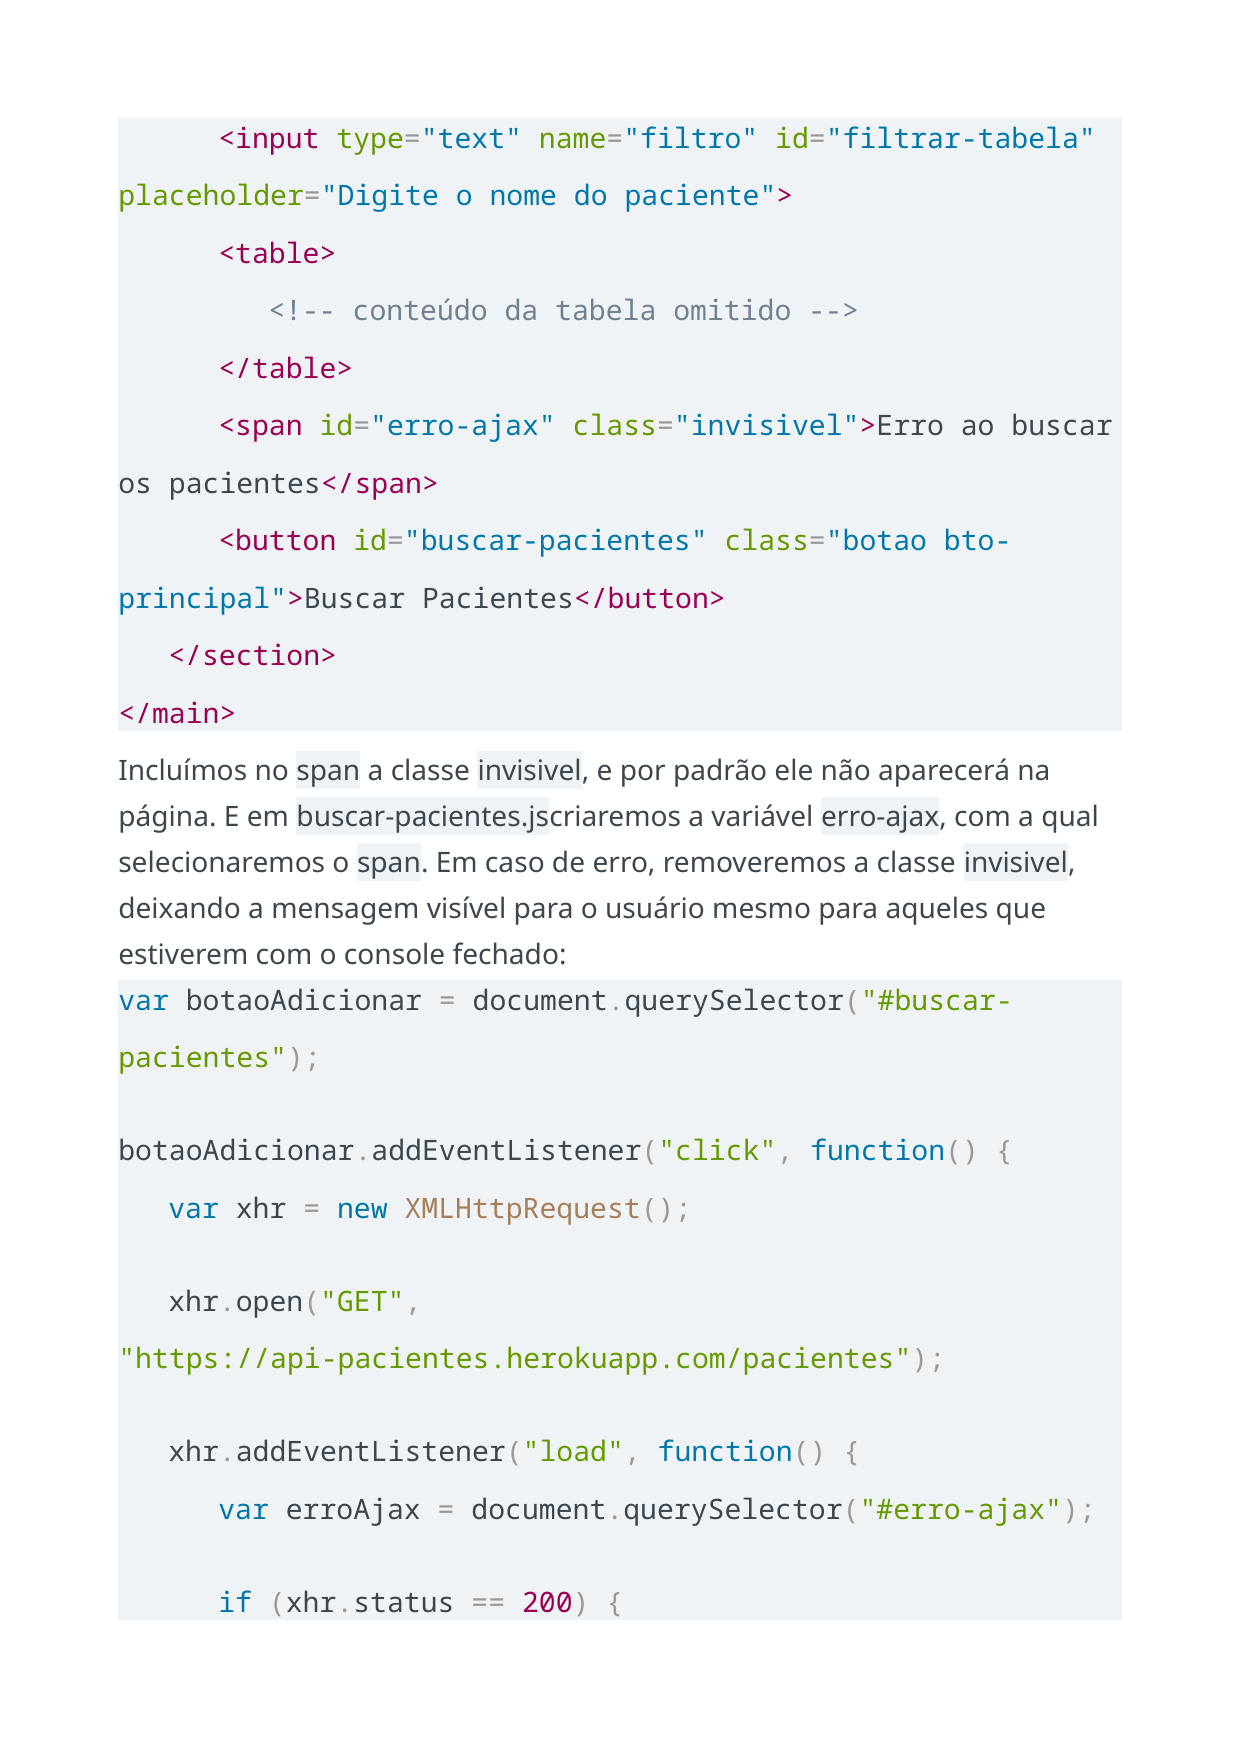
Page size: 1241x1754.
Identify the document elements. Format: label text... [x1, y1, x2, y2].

text xhr.addEventListener("load", function() { [118, 1432, 1122, 1470]
text xhr.open("GET", "https://api-pacientes.herokuapp.com/pacientes"); [118, 1281, 1122, 1377]
text if (xhr.status == 200) { [118, 1582, 1122, 1620]
text </section> [118, 636, 1122, 674]
text <span id="erro-ajax" class="invisivel">Erro ao buscar os pacientes</span> [118, 406, 1122, 501]
text </table> [118, 348, 1122, 386]
text botaoAdicionar.addEventListener("click", function() { [118, 1131, 1122, 1169]
text <input type="text" name="filtro" id="filtrar-tabela" placeholder="Digite o nome do paciente"> [118, 118, 1122, 214]
text var xhr = new XMLHttpRequest(); [118, 1188, 1122, 1227]
text Incluímos no span a classe invisivel, e por padrão ele não aparecerá na página. E em buscar-pacientes.jscriaremos a variável erro-ajax, com a qual selecionaremos o span. Em caso de erro, removeremos a classe invisivel, deixando a mensagem visível para o usuário mesmo para aqueles que estiverem com o console fechado: [118, 751, 1122, 973]
text <table> [118, 233, 1122, 271]
text <!-- conteúdo da tabela omitido --> [118, 291, 1122, 329]
text var botaoAdicionar = document.querySelector("#buscar-pacientes"); [118, 980, 1122, 1076]
text <button id="buscar-pacientes" class="botao bto-principal">Buscar Pacientes</button> [118, 521, 1122, 616]
text var erroAjax = document.querySelector("#erro-ajax"); [118, 1489, 1122, 1527]
text </main> [118, 693, 1122, 731]
